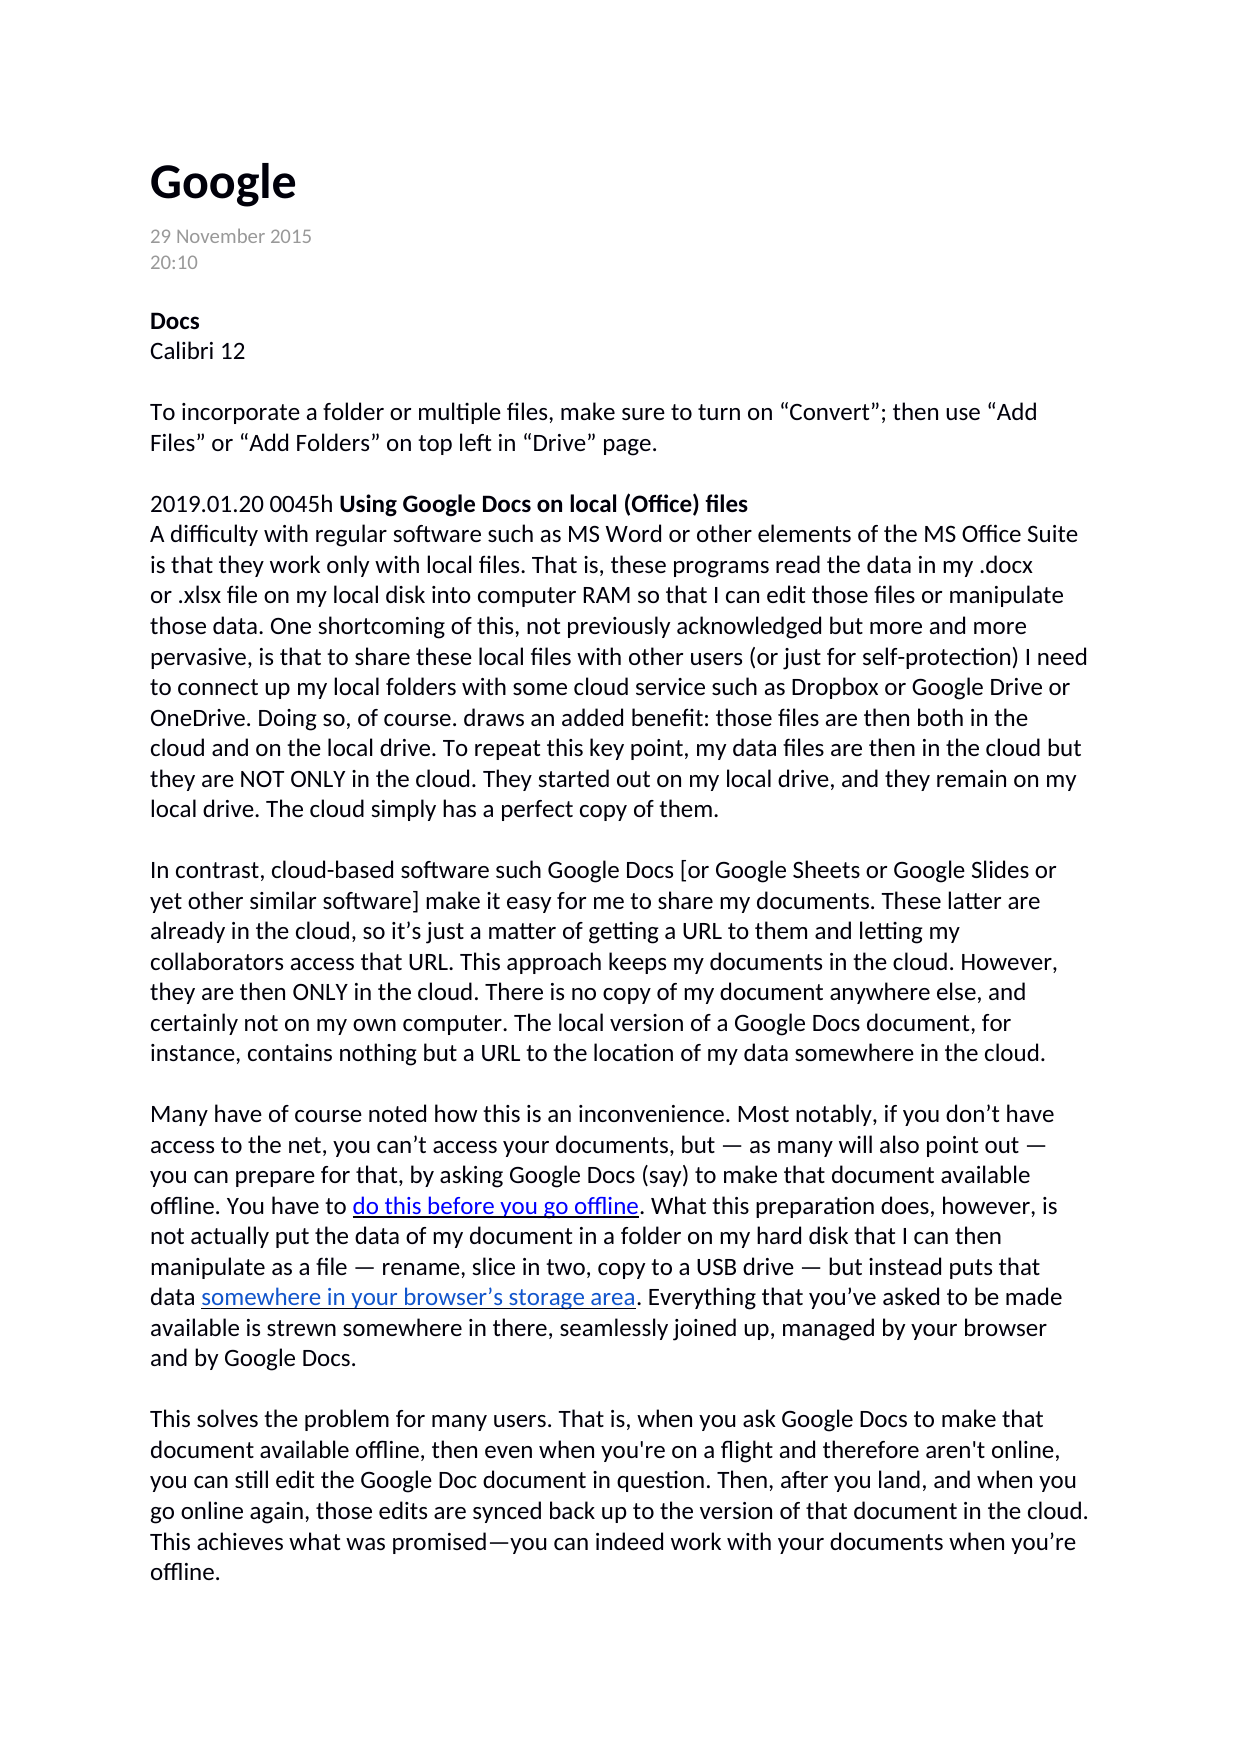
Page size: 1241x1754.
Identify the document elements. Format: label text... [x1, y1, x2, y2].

text This solves the problem for many users. That is, when you ask Google Docs to make that document available offline, then even when you're on a flight and therefore aren't online, you can still edit the Google Doc document in question. Then, after you land, and when you go online again, those edits are synced back up to the version of that document in the cloud. This achieves what was promised—you can indeed work with your documents when you’re offline. [150, 1404, 1090, 1587]
text 20:10 [150, 249, 1090, 274]
text Many have of course noted how this is an inconvenience. Most notably, if you don’t have access to the net, you can’t access your documents, but — as many will also point out — you can prepare for that, by asking Google Docs (say) to make that document available offline. You have to do this before you go offline. What this preparation does, however, is not actually put the data of my document in a folder on my hard disk that I can then manipulate as a file — rename, slice in two, copy to a USB drive — but instead puts that data somewhere in your browser’s storage area. Everything that you’ve asked to be made available is strewn somewhere in there, seamlessly joined up, managed by your browser and by Google Docs. [150, 1098, 1090, 1373]
text To incorporate a folder or multiple files, make sure to turn on “Convert”; then use “Add Files” or “Add Folders” on top left in “Drive” page. [150, 396, 1090, 457]
text Docs [150, 305, 1090, 335]
text A difficulty with regular software such as MS Word or other elements of the MS Office Suite is that they work only with local files. That is, these programs read the data in my .docx or .xlsx file on my local disk into computer RAM so that I can edit those files or manipulate those data. One shortcoming of this, not previously acknowledged but more and more pervasive, is that to share these local files with other users (or just for self-protection) I need to connect up my local folders with some cloud service such as Dropbox or Google Drive or OneDrive. Doing so, of course. draws an added benefit: those files are then both in the cloud and on the local drive. To repeat this key point, my data files are then in the cloud but they are NOT ONLY in the cloud. They started out on my local drive, and they remain on my local drive. The cloud simply has a perfect copy of them. [150, 518, 1090, 824]
text 29 November 2015 [150, 223, 1090, 249]
text 2019.01.20 0045h Using Google Docs on local (Office) files [150, 488, 1090, 518]
subtitle Google [150, 150, 1090, 211]
text In contrast, cloud-based software such Google Docs [or Google Sheets or Google Slides or yet other similar software] make it easy for me to share my documents. These latter are already in the cloud, so it’s just a matter of getting a URL to them and letting my collaborators access that URL. This approach keeps my documents in the cloud. However, they are then ONLY in the cloud. There is no copy of my document anywhere else, and certainly not on my own computer. The local version of a Google Docs document, for instance, contains nothing but a URL to the location of my data somewhere in the cloud. [150, 854, 1090, 1068]
text Calibri 12 [150, 335, 1090, 366]
